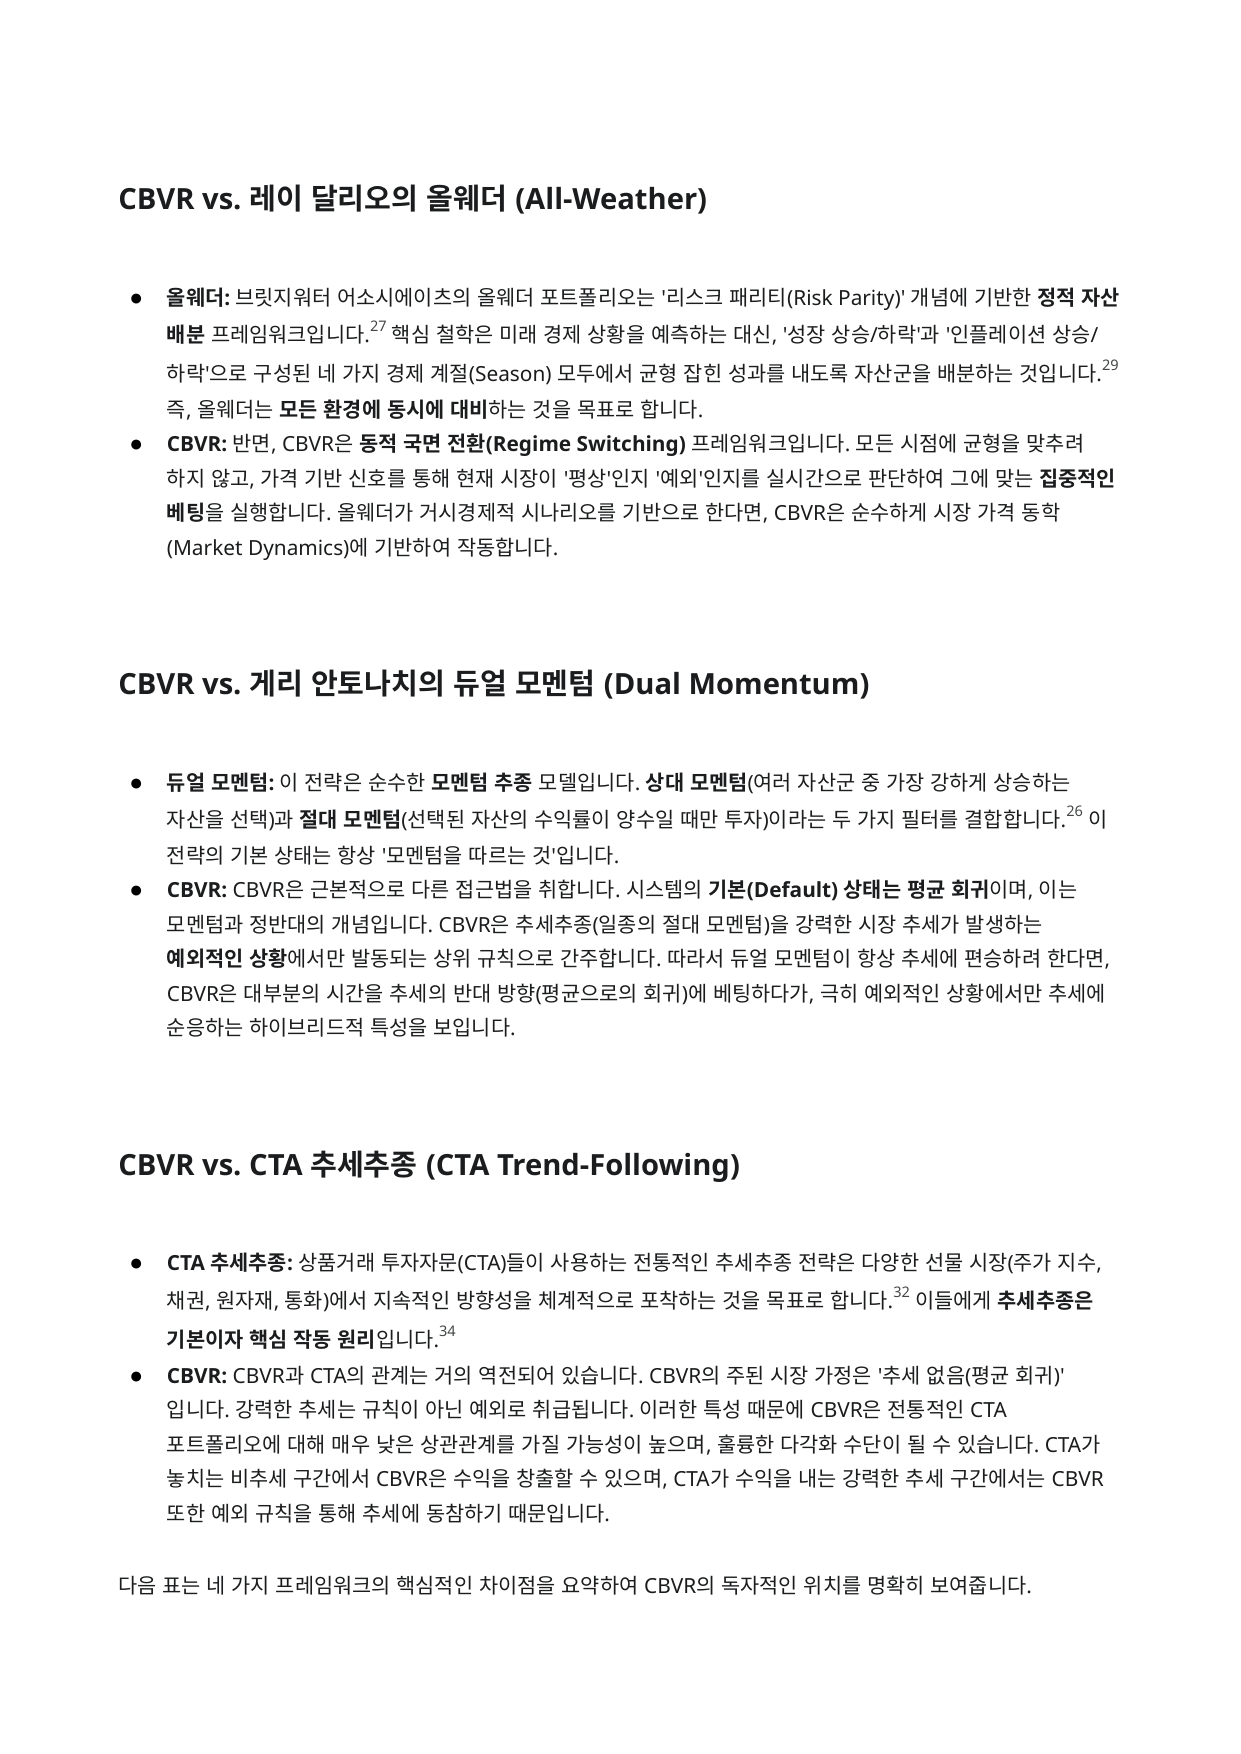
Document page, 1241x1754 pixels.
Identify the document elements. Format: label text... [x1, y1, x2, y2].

subtitle CBVR vs. 게리 안토나치의 듀얼 모멘텀 (Dual Momentum) [118, 660, 1122, 703]
subtitle CBVR vs. 레이 달리오의 올웨더 (All-Weather) [118, 176, 1122, 218]
text 다음 표는 네 가지 프레임워크의 핵심적인 차이점을 요약하여 CBVR의 독자적인 위치를 명확히 보여줍니다. [118, 1569, 1122, 1599]
list 올웨더: 브릿지워터 어소시에이츠의 올웨더 포트폴리오는 '리스크 패리티(Risk Parity)' 개념에 기반한 정적 자산 배분 프레임워크입니다.27 핵심 철학은 미래 경제 상황을 예측하는 대신, '성장 상승/하락'과 '인플레이션 상승/하락'으로 구성된 네 가지 경제 계절(Season) 모두에서 균형 잡힌 성과를 내도록 자산군을 배분하는 것입니다.29 즉, 올웨더는 모든 환경에 동시에 대비하는 것을 목표로 합니다. [129, 281, 1122, 423]
subtitle CBVR vs. CTA 추세추종 (CTA Trend-Following) [118, 1141, 1122, 1183]
list CBVR: 반면, CBVR은 동적 국면 전환(Regime Switching) 프레임워크입니다. 모든 시점에 균형을 맞추려 하지 않고, 가격 기반 신호를 통해 현재 시장이 '평상'인지 '예외'인지를 실시간으로 판단하여 그에 맞는 집중적인 베팅을 실행합니다. 올웨더가 거시경제적 시나리오를 기반으로 한다면, CBVR은 순수하게 시장 가격 동학(Market Dynamics)에 기반하여 작동합니다. [129, 428, 1122, 561]
list CBVR: CBVR은 근본적으로 다른 접근법을 취합니다. 시스템의 기본(Default) 상태는 평균 회귀이며, 이는 모멘텀과 정반대의 개념입니다. CBVR은 추세추종(일종의 절대 모멘텀)을 강력한 시장 추세가 발생하는 예외적인 상황에서만 발동되는 상위 규칙으로 간주합니다. 따라서 듀얼 모멘텀이 항상 추세에 편승하려 한다면, CBVR은 대부분의 시간을 추세의 반대 방향(평균으로의 회귀)에 베팅하다가, 극히 예외적인 상황에서만 추세에 순응하는 하이브리드적 특성을 보입니다. [129, 874, 1122, 1042]
list CBVR: CBVR과 CTA의 관계는 거의 역전되어 있습니다. CBVR의 주된 시장 가정은 '추세 없음(평균 회귀)'입니다. 강력한 추세는 규칙이 아닌 예외로 취급됩니다. 이러한 특성 때문에 CBVR은 전통적인 CTA 포트폴리오에 대해 매우 낮은 상관관계를 가질 가능성이 높으며, 훌륭한 다각화 수단이 될 수 있습니다. CTA가 놓치는 비추세 구간에서 CBVR은 수익을 창출할 수 있으며, CTA가 수익을 내는 강력한 추세 구간에서는 CBVR 또한 예외 규칙을 통해 추세에 동참하기 때문입니다. [129, 1359, 1122, 1527]
list 듀얼 모멘텀: 이 전략은 순수한 모멘텀 추종 모델입니다. 상대 모멘텀(여러 자산군 중 가장 강하게 상승하는 자산을 선택)과 절대 모멘텀(선택된 자산의 수익률이 양수일 때만 투자)이라는 두 가지 필터를 결합합니다.26 이 전략의 기본 상태는 항상 '모멘텀을 따르는 것'입니다. [129, 766, 1122, 869]
list CTA 추세추종: 상품거래 투자자문(CTA)들이 사용하는 전통적인 추세추종 전략은 다양한 선물 시장(주가 지수, 채권, 원자재, 통화)에서 지속적인 방향성을 체계적으로 포착하는 것을 목표로 합니다.32 이들에게 추세추종은 기본이자 핵심 작동 원리입니다.34 [129, 1247, 1122, 1354]
